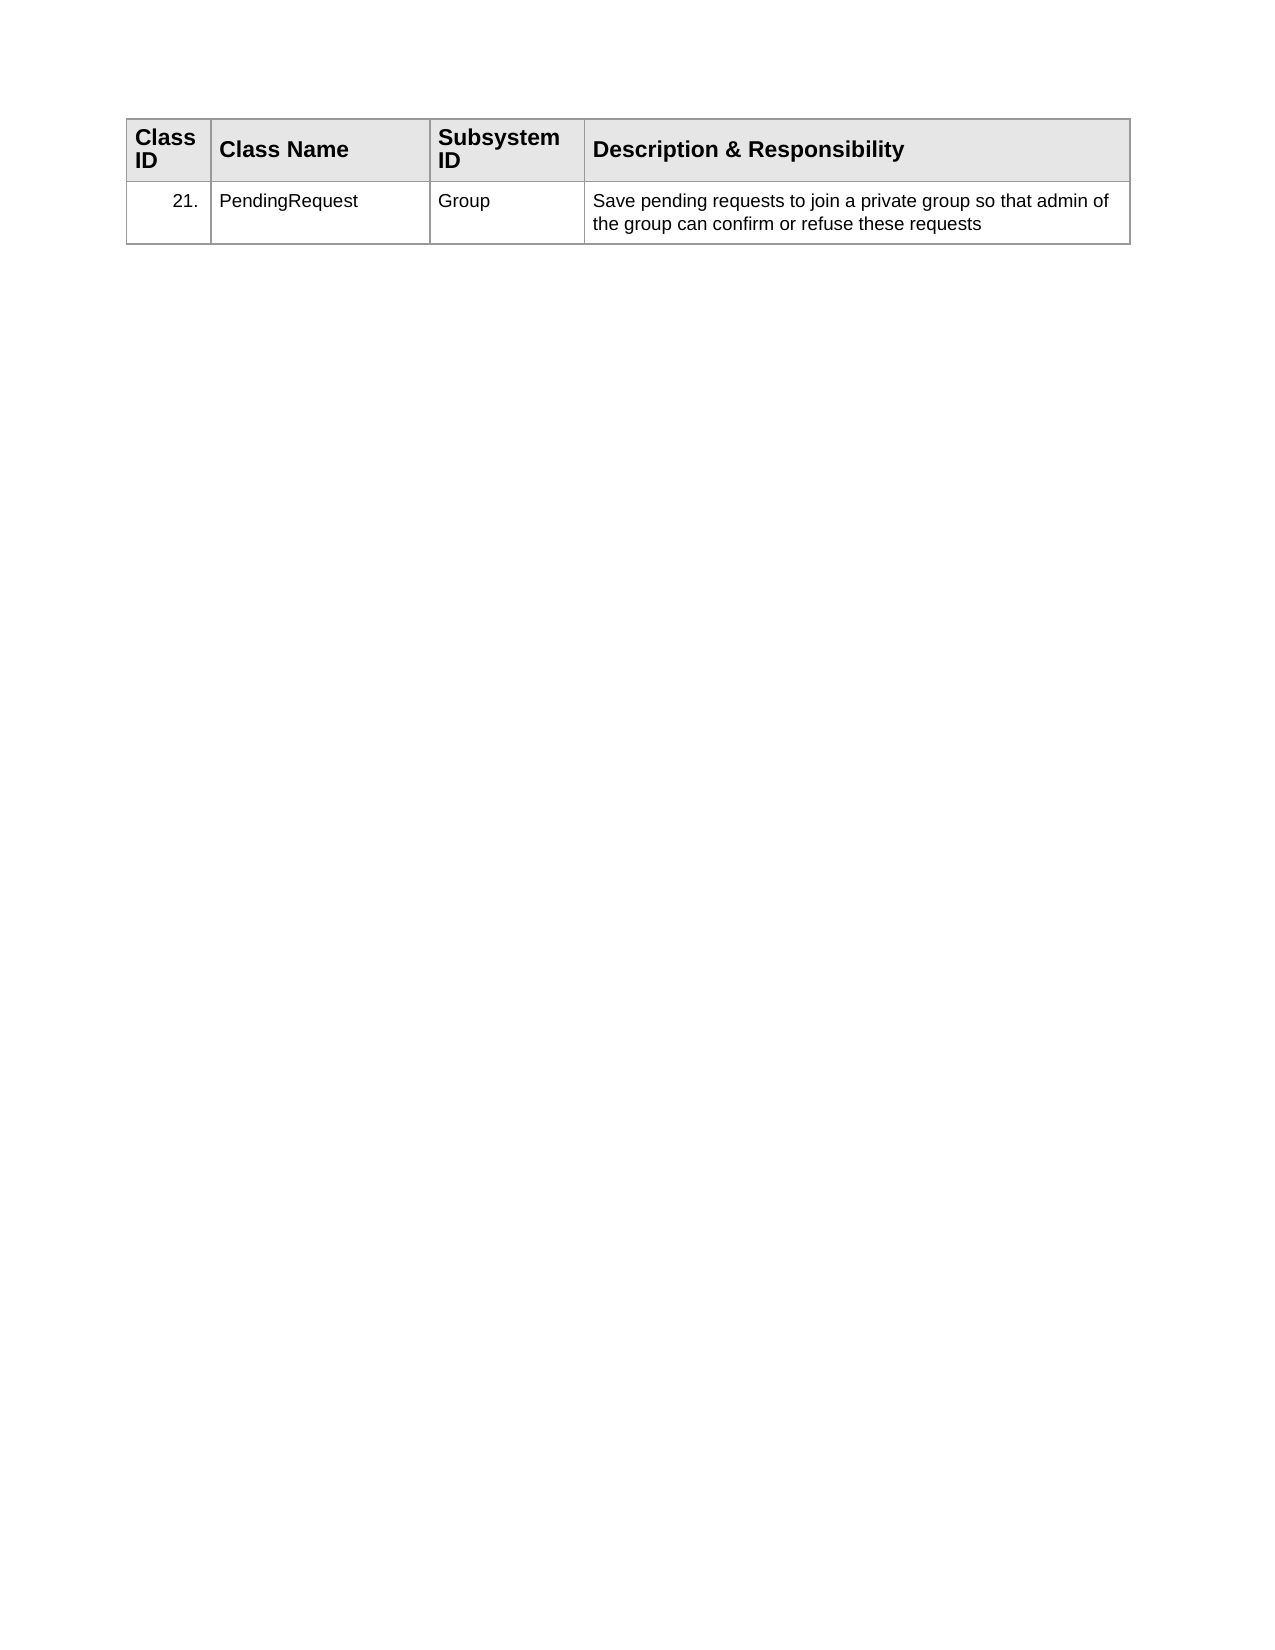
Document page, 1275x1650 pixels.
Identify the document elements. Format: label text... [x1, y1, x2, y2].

table_cell Group [431, 182, 584, 243]
table_header Description & Responsibility [585, 120, 1129, 181]
table_cell Save pending requests to join a private group so that admin of the group can confirm or refuse these requests [585, 182, 1129, 243]
table_header Subsystem ID [431, 120, 584, 181]
table_cell PendingRequest [212, 182, 429, 243]
table_cell [127, 182, 210, 243]
table_header Class ID [127, 120, 210, 181]
table_header Class Name [212, 120, 429, 181]
